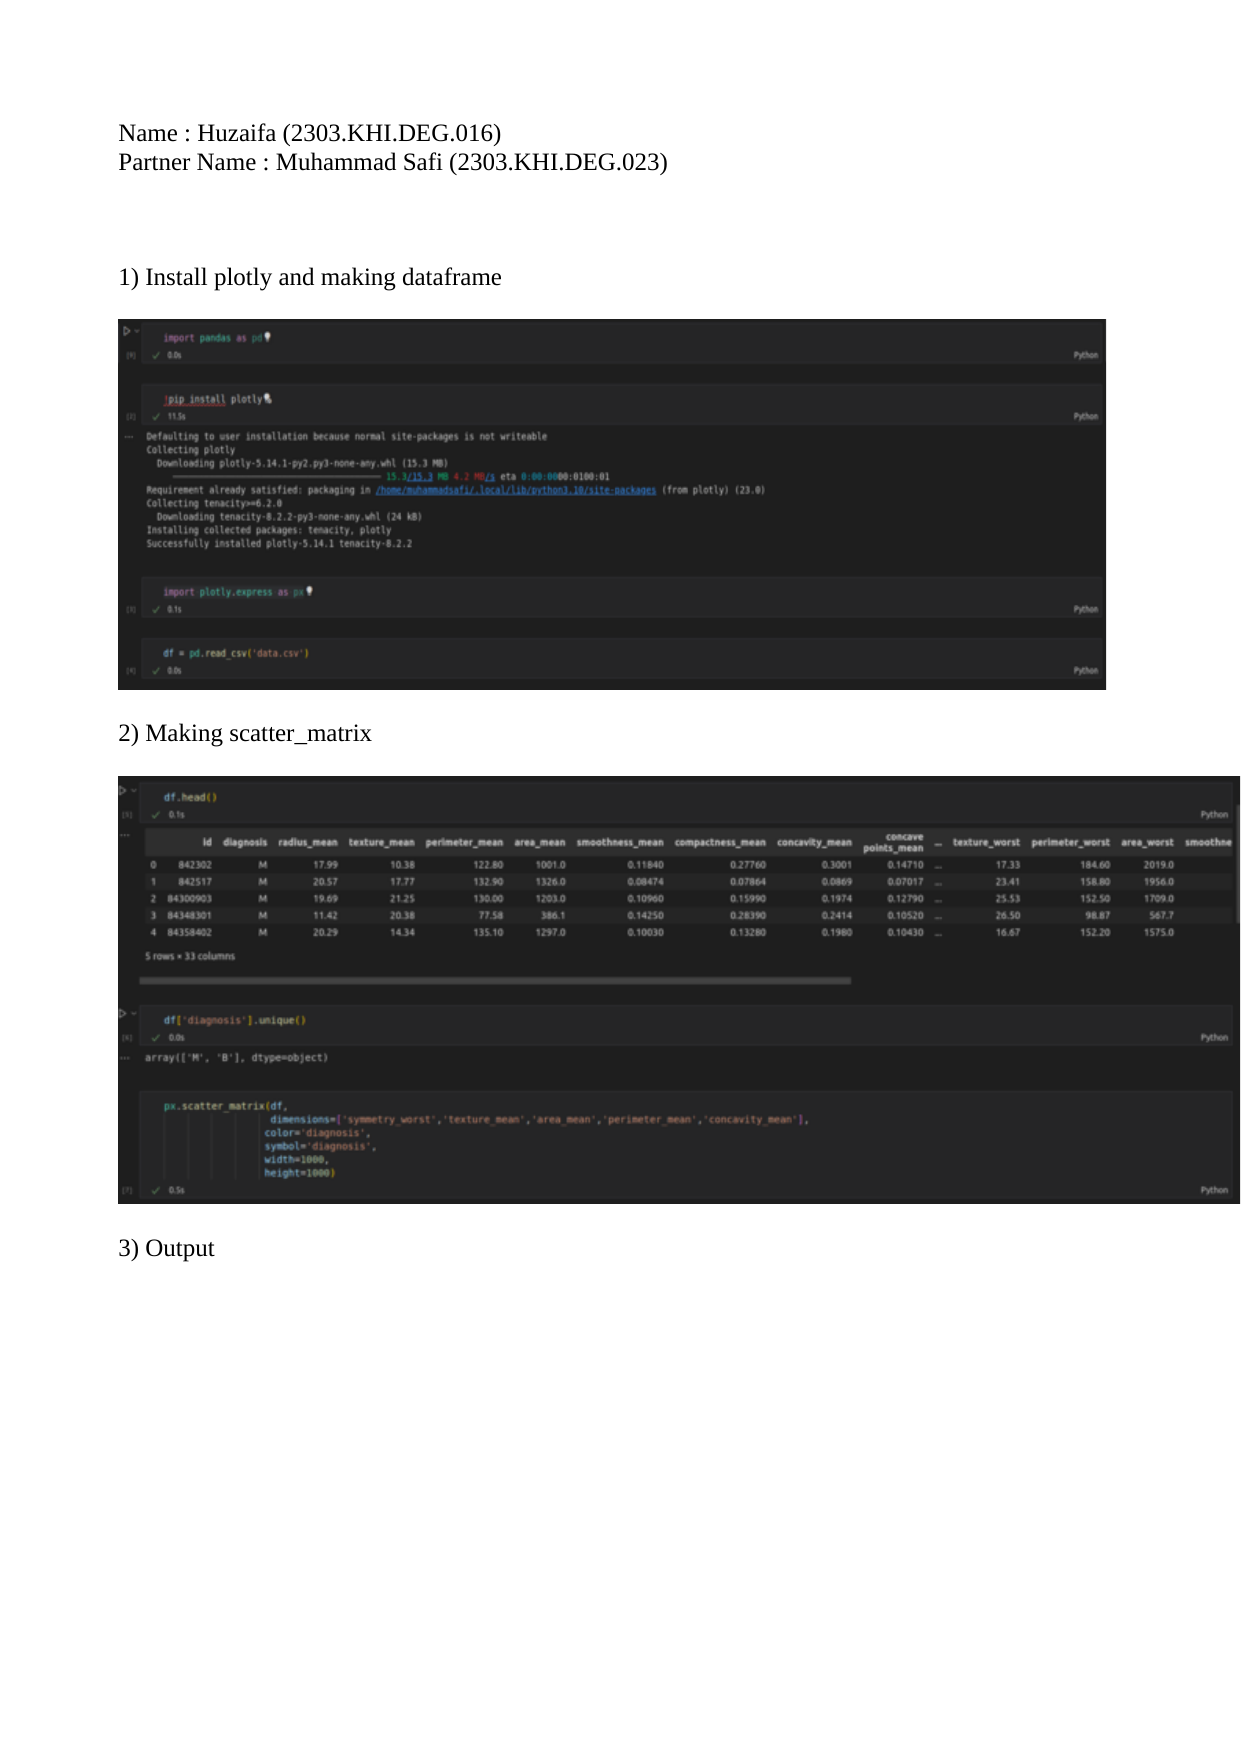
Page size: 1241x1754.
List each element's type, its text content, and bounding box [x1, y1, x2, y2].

picture [118, 776, 1241, 1204]
text Name : Huzaifa (2303.KHI.DEG.016) [118, 118, 1122, 147]
text 1) Install plotly and making dataframe [118, 262, 1122, 291]
picture [118, 319, 1107, 690]
text Partner Name : Muhammad Safi (2303.KHI.DEG.023) [118, 147, 1122, 176]
text 3) Output [118, 1204, 1122, 1261]
text 2) Making scatter_matrix [118, 718, 1122, 747]
